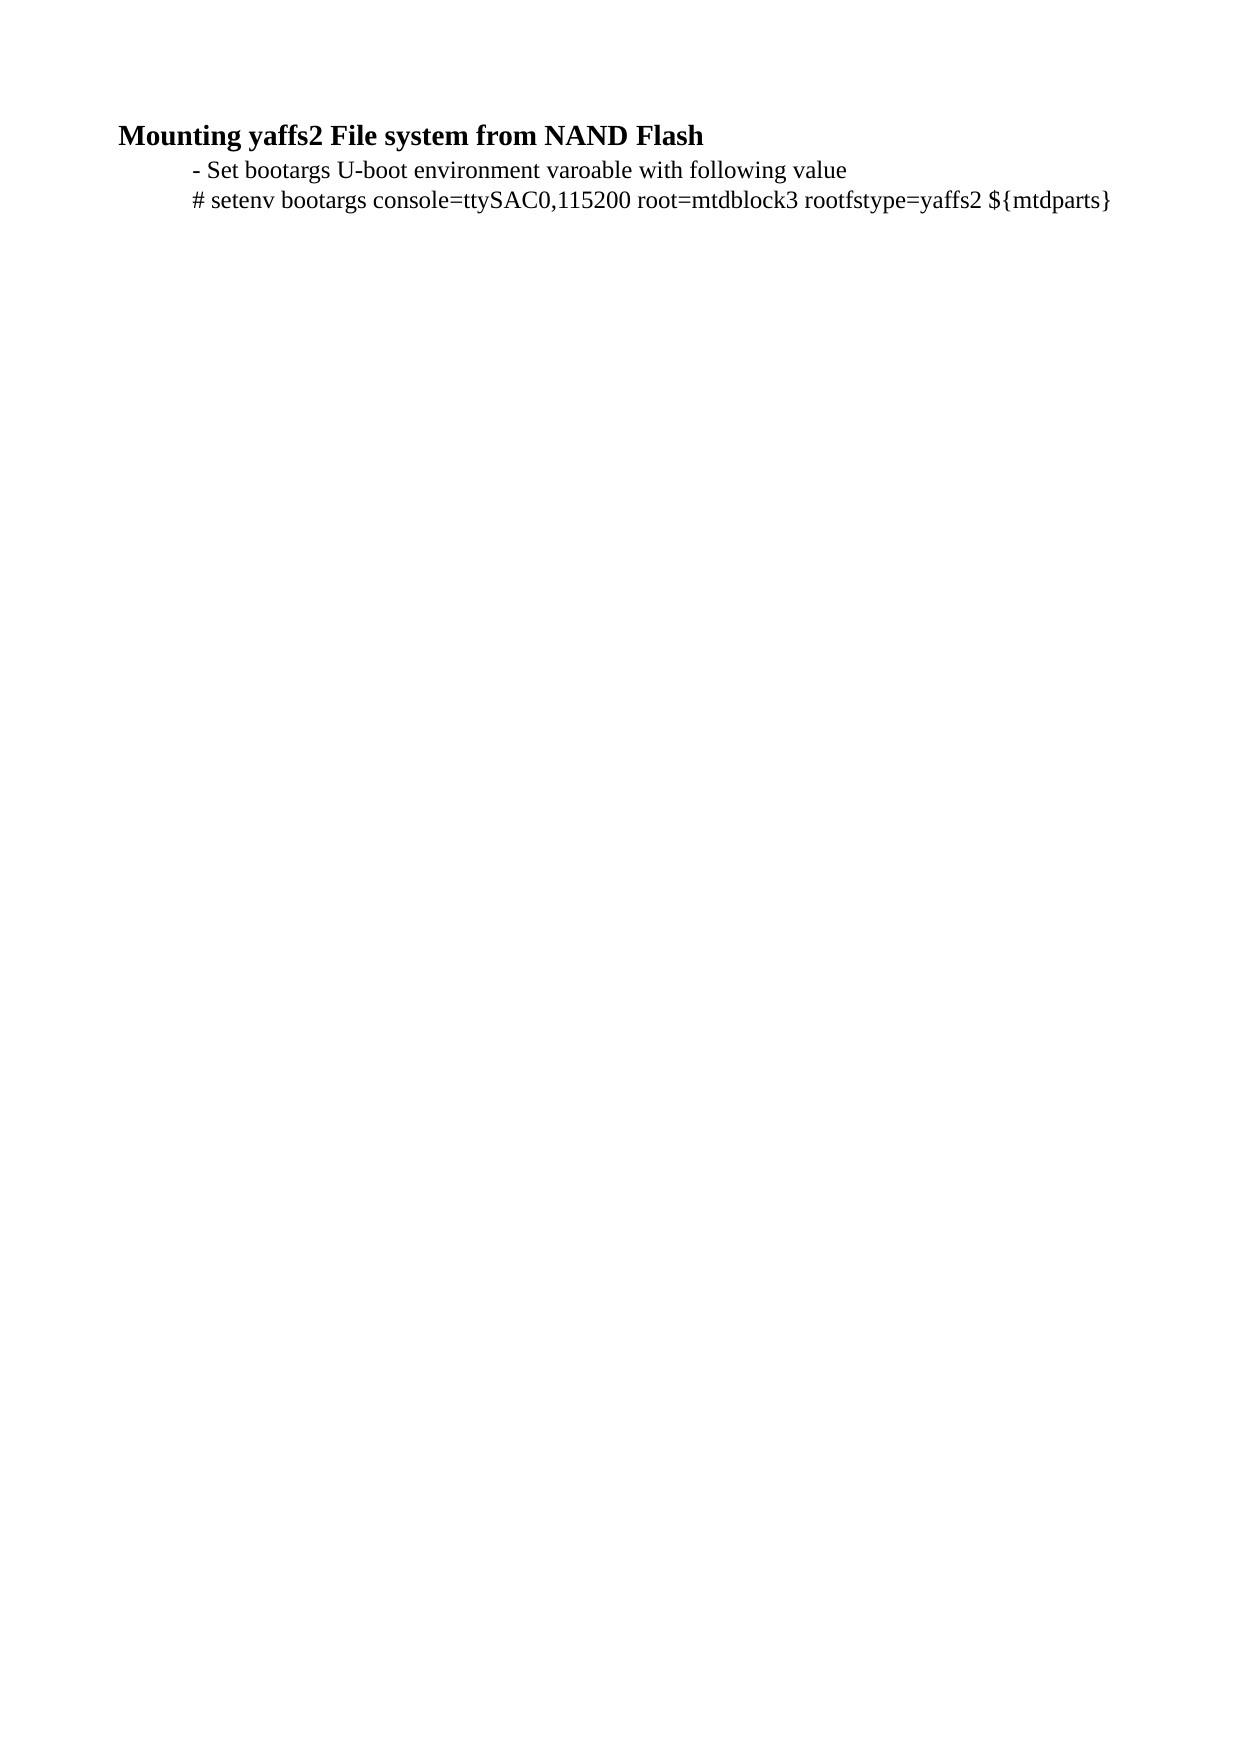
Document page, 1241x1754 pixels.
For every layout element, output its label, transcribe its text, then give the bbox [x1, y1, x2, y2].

subtitle Mounting yaffs2 File system from NAND Flash [118, 118, 1122, 152]
text # setenv bootargs console=ttySAC0,115200 root=mtdblock3 rootfstype=yaffs2 ${mtdparts} [118, 185, 1122, 214]
text - Set bootargs U-boot environment varoable with following value [118, 152, 1122, 185]
